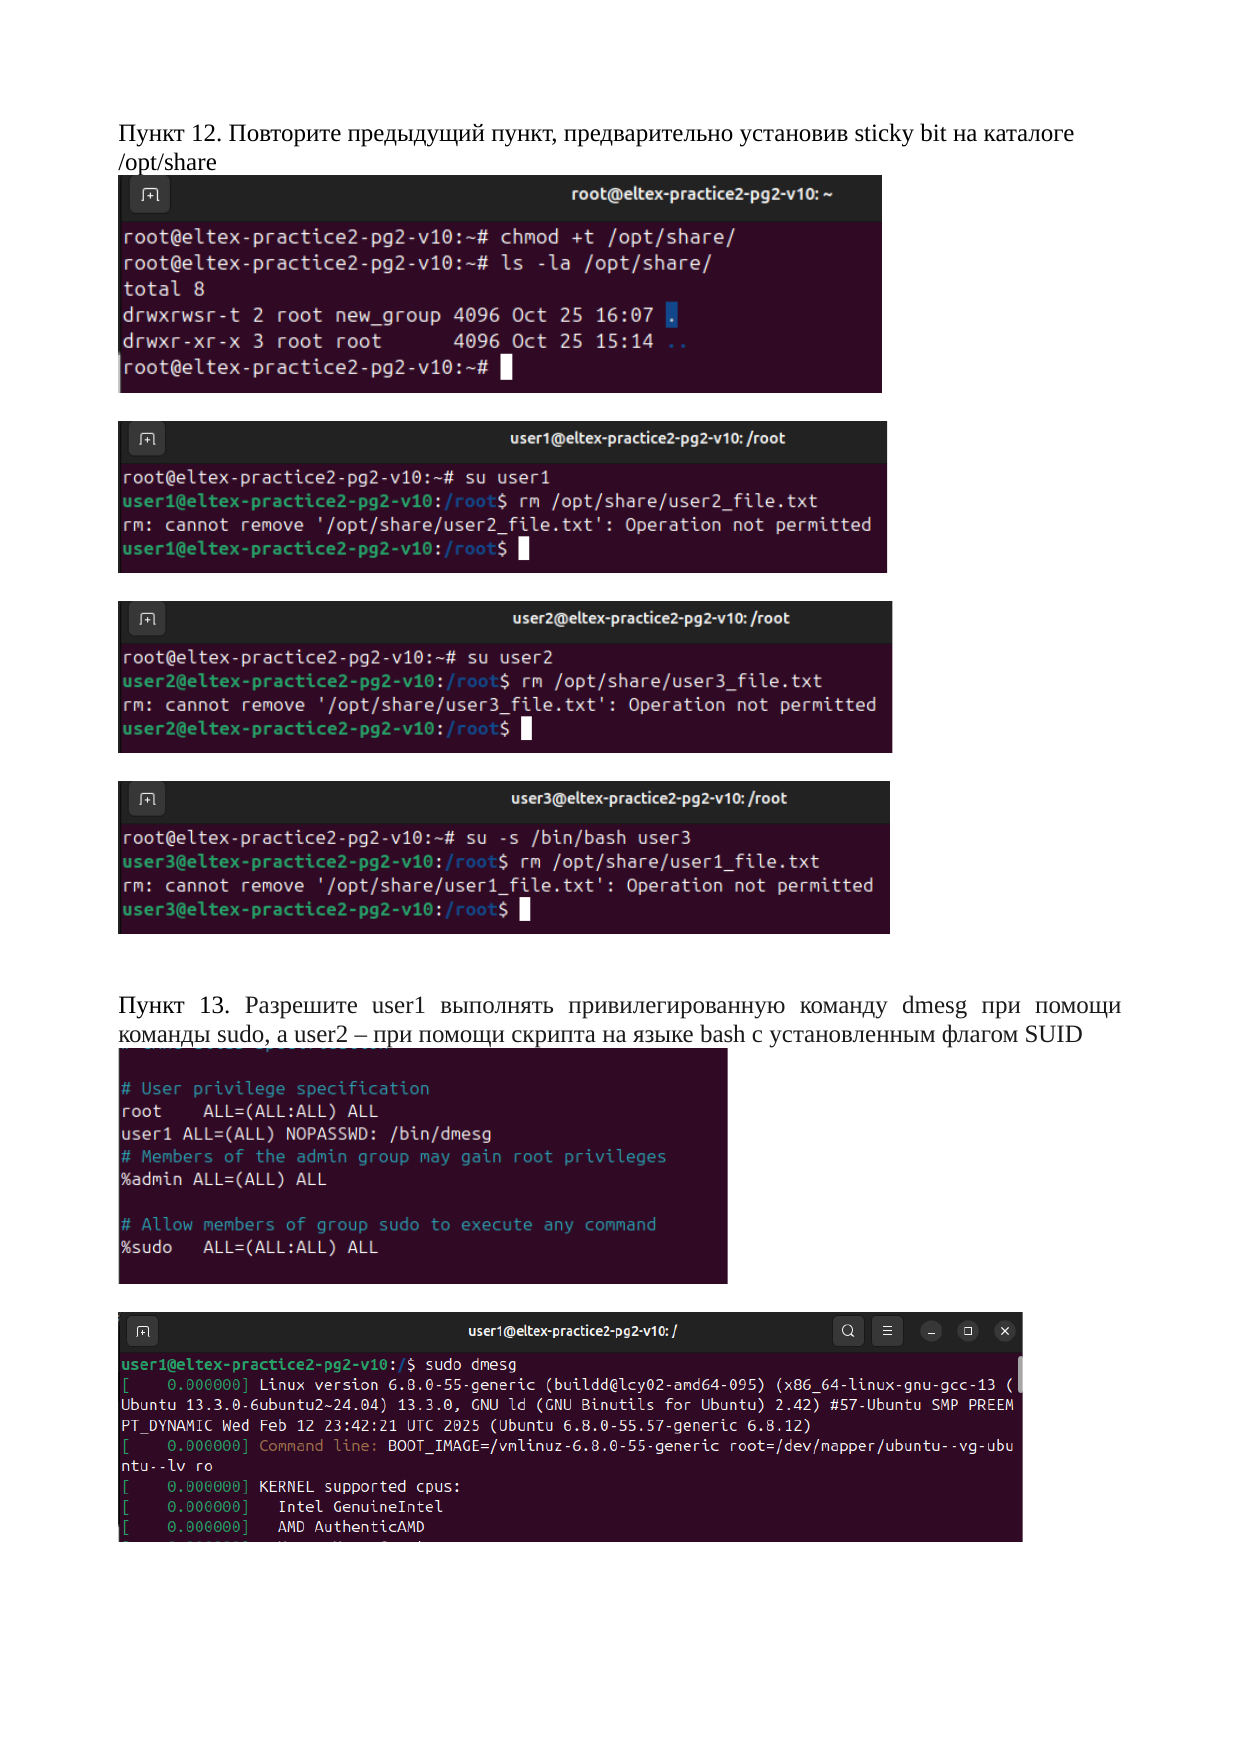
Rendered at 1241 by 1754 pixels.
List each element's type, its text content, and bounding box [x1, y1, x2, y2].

picture [118, 601, 893, 753]
text Пункт 13. Разрешите user1 выполнять привилегированную команду dmesg при помощи команды sudo, а user2 – при помощи скрипта на языке bash с установленным флагом SUID [118, 991, 1122, 1048]
picture [118, 1312, 1023, 1542]
picture [118, 175, 882, 393]
picture [118, 1048, 728, 1284]
picture [118, 781, 890, 934]
text Пункт 12. Повторите предыдущий пункт, предварительно установив sticky bit на каталоге /opt/share [118, 118, 1122, 176]
picture [118, 421, 888, 573]
